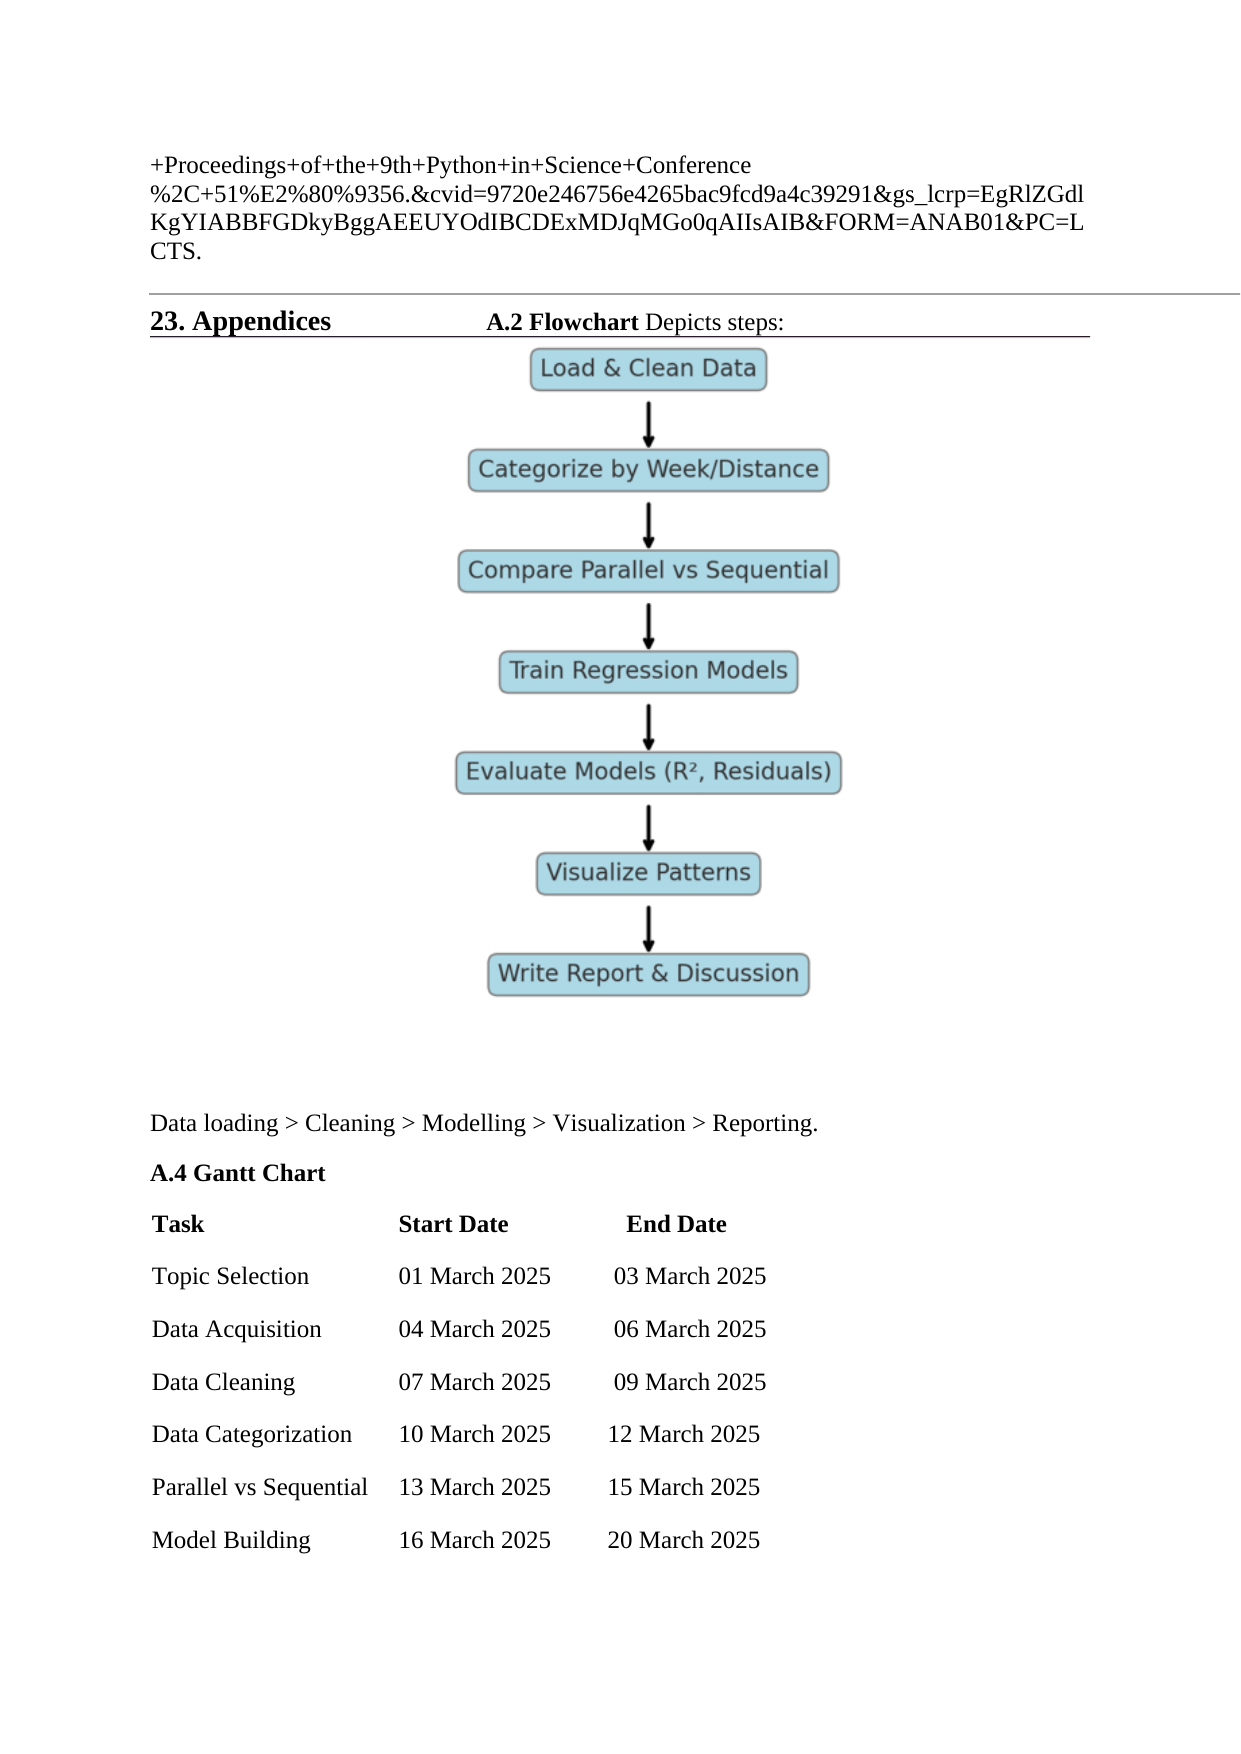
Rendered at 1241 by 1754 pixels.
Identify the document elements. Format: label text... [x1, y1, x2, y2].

table_cell 20 March 2025 [556, 1513, 773, 1566]
table_cell 07 March 2025 [397, 1355, 556, 1408]
table_header Task [150, 1197, 397, 1249]
table_cell Parallel vs Sequential [150, 1460, 397, 1513]
table_cell Data Acquisition [150, 1302, 397, 1355]
table_cell Data Cleaning [150, 1355, 397, 1408]
table_cell 12 March 2025 [556, 1408, 773, 1460]
subtitle 23. Appendices A.2 Flowchart Depicts steps: [150, 304, 1090, 336]
table_cell Data Categorization [150, 1408, 397, 1460]
table_cell 04 March 2025 [397, 1302, 556, 1355]
table_cell Model Building [150, 1513, 397, 1566]
table_cell 10 March 2025 [397, 1408, 556, 1460]
table_header Start Date [397, 1197, 556, 1249]
table_cell 03 March 2025 [556, 1250, 773, 1302]
table_cell 06 March 2025 [556, 1302, 773, 1355]
table_cell Topic Selection [150, 1250, 397, 1302]
table_cell 01 March 2025 [397, 1250, 556, 1302]
table_header End Date [556, 1197, 773, 1249]
table_cell 16 March 2025 [397, 1513, 556, 1566]
table_cell 09 March 2025 [556, 1355, 773, 1408]
text +Proceedings+of+the+9th+Python+in+Science+Conference%2C+51%E2%80%9356.&cvid=9720e246756e4265bac9fcd9a4c39291&gs_lcrp=EgRlZGdlKgYIABBFGDkyBggAEEUYOdIBCDExMDJqMGo0qAIIsAIB&FORM=ANAB01&PC=LCTS. [150, 150, 1090, 265]
table_cell 13 March 2025 [397, 1460, 556, 1513]
table_cell 15 March 2025 [556, 1460, 773, 1513]
text A.4 Gantt Chart [150, 1158, 1090, 1186]
text Data loading > Cleaning > Modelling > Visualization > Reporting. [150, 1108, 1090, 1137]
